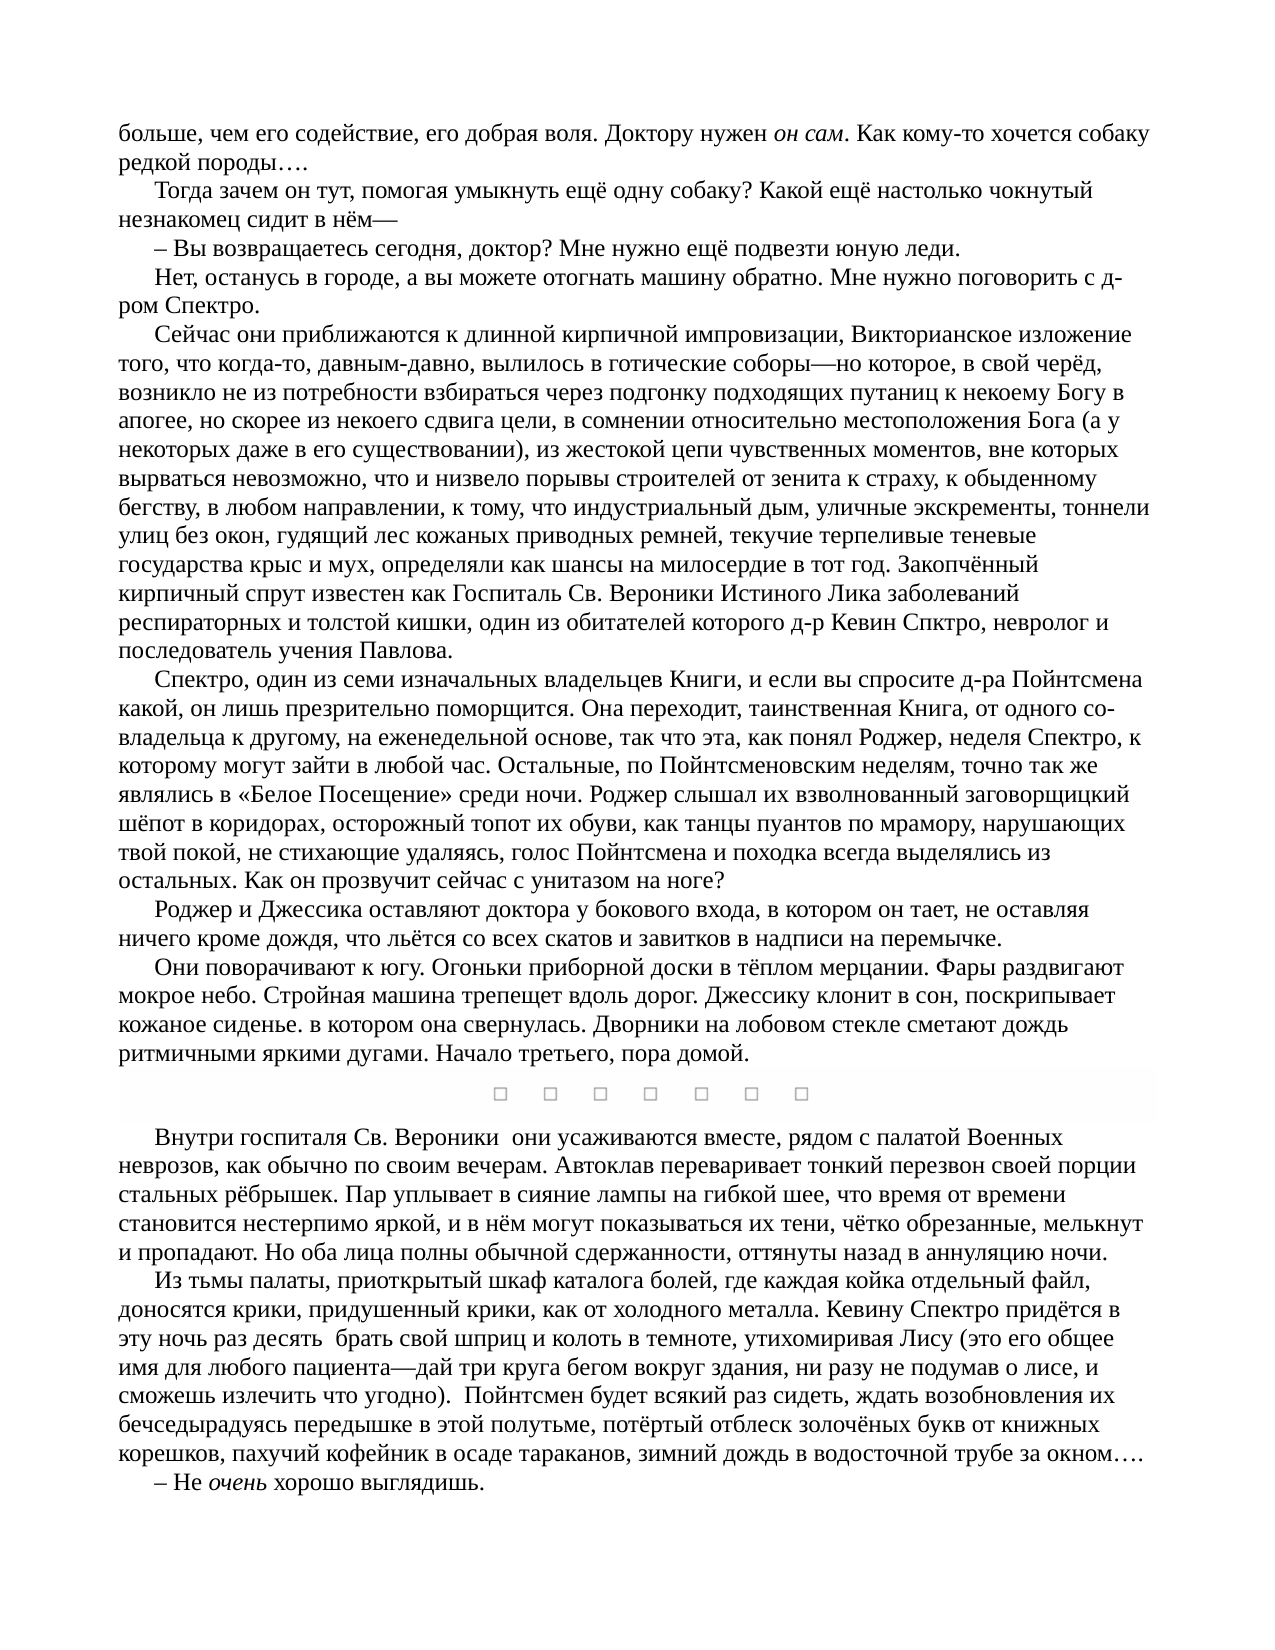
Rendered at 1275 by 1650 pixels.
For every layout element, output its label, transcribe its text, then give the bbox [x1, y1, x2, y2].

text – Вы возвращаетесь сегодня, доктор? Мне нужно ещё подвезти юную леди. [118, 233, 1157, 262]
text Внутри госпиталя Св. Вероники они усаживаются вместе, рядом с палатой Военных неврозов, как обычно по своим вечерам. Автоклав переваривает тонкий перезвон своей порции стальных рёбрышек. Пар уплывает в сияние лампы на гибкой шее, что время от времени становится нестерпимо яркой, и в нём могут показываться их тени, чётко обрезанные, мелькнут и пропадают. Но оба лица полны обычной сдержанности, оттянуты назад в аннуляцию ночи. [118, 1122, 1157, 1266]
text Они поворачивают к югу. Огоньки приборной доски в тёплом мерцании. Фары раздвигают мокрое небо. Стройная машина трепещет вдоль дорог. Джессику клонит в сон, поскрипывает кожаное сиденье. в котором она свернулась. Дворники на лобовом стекле сметают дождь ритмичными яркими дугами. Начало третьего, пора домой. [118, 952, 1157, 1067]
text Сейчас они приближаются к длинной кирпичной импровизации, Викторианское изложение того, что когда-то, давным-давно, вылилось в готические соборы—но которое, в свой черёд, возникло не из потребности взбираться через подгонку подходящих путаниц к некоему Богу в апогее, но скорее из некоего сдвига цели, в сомнении относительно местоположения Бога (а у некоторых даже в его существовании), из жестокой цепи чувственных моментов, вне которых вырваться невозможно, что и низвело порывы строителей от зенита к страху, к обыденному бегству, в любом направлении, к тому, что индустриальный дым, уличные экскременты, тоннели улиц без окон, гудящий лес кожаных приводных ремней, текучие терпеливые теневые государства крыс и мух, определяли как шансы на милосердие в тот год. Закопчённый кирпичный спрут известен как Госпиталь Св. Вероники Истиного Лика заболеваний респираторных и толстой кишки, один из обитателей которого д-р Кевин Спктро, невролог и последователь учения Павлова. [118, 319, 1157, 664]
picture [118, 1067, 1157, 1122]
text Спектро, один из семи изначальных владельцев Книги, и если вы спросите д-ра Пойнтсмена какой, он лишь презрительно поморщится. Она переходит, таинственная Книга, от одного со-владельца к другому, на еженедельной основе, так что эта, как понял Роджер, неделя Спектро, к которому могут зайти в любой час. Остальные, по Пойнтсменовским неделям, точно так же являлись в «Белое Посещение» среди ночи. Роджер слышал их взволнованный заговорщицкий шёпот в коридорах, осторожный топот их обуви, как танцы пуантов по мрамору, нарушающих твой покой, не стихающие удаляясь, голос Пойнтсмена и походка всегда выделялись из остальных. Как он прозвучит сейчас с унитазом на ноге? [118, 664, 1157, 894]
text Тогда зачем он тут, помогая умыкнуть ещё одну собаку? Какой ещё настолько чокнутый незнакомец сидит в нём— [118, 176, 1157, 233]
text больше, чем его содействие, его добрая воля. Доктору нужен он сам. Как кому-то хочется собаку редкой породы…. [118, 118, 1157, 176]
text Роджер и Джессика оставляют доктора у бокового входа, в котором он тает, не оставляя ничего кроме дождя, что льётся со всех скатов и завитков в надписи на перемычке. [118, 894, 1157, 952]
text Из тьмы палаты, приоткрытый шкаф каталога болей, где каждая койка отдельный файл, доносятся крики, придушенный крики, как от холодного металла. Кевину Спектро придётся в эту ночь раз десять брать свой шприц и колоть в темноте, утихомиривая Лису (это его общее имя для любого пациента—дай три круга бегом вокруг здания, ни разу не подумав о лисе, и сможешь излечить что угодно). Пойнтсмен будет всякий раз сидеть, ждать возобновления их бечседырадуясь передышке в этой полутьме, потёртый отблеск золочёных букв от книжных корешков, пахучий кофейник в осаде тараканов, зимний дождь в водосточной трубе за окном…. [118, 1266, 1157, 1467]
text – Не очень хорошо выглядишь. [118, 1467, 1157, 1496]
text Нет, останусь в городе, а вы можете отогнать машину обратно. Мне нужно поговорить с д-ром Спектро. [118, 262, 1157, 319]
